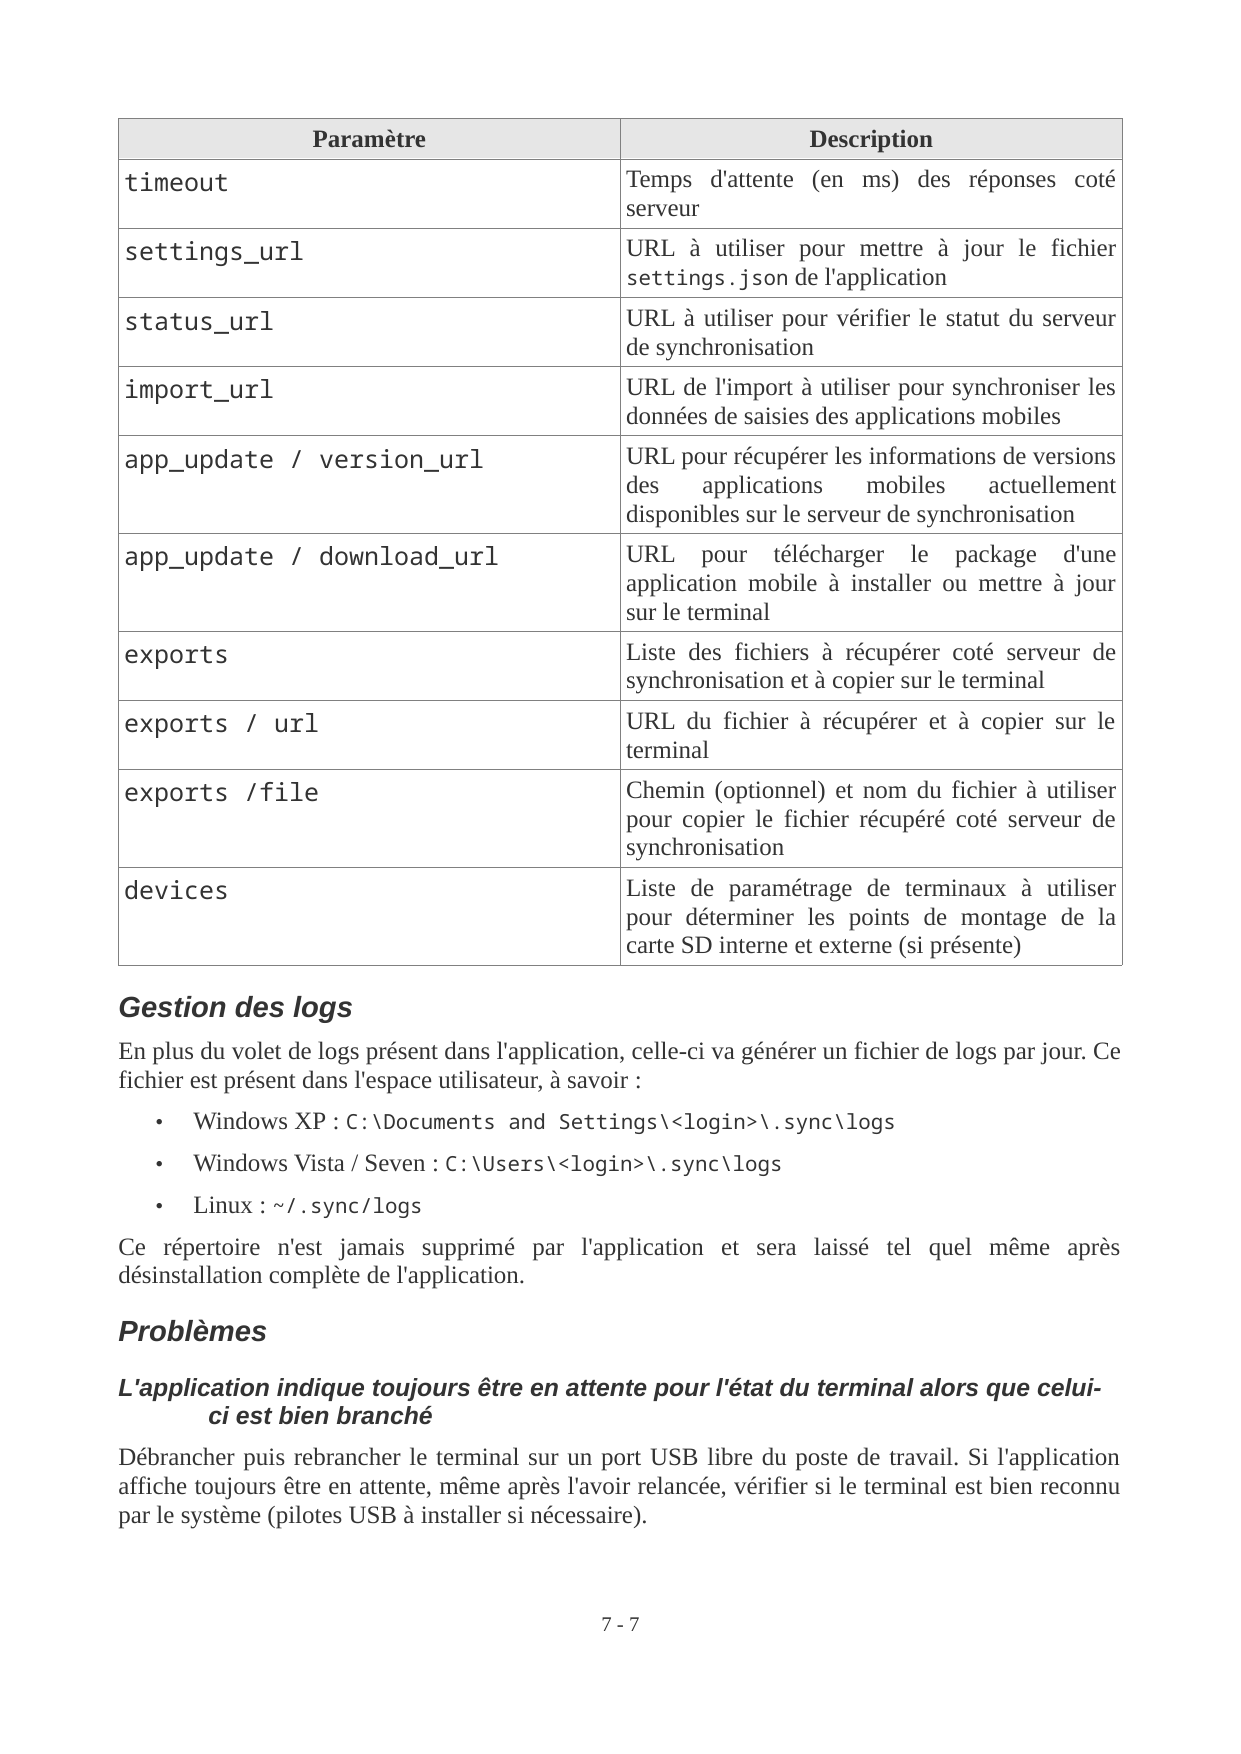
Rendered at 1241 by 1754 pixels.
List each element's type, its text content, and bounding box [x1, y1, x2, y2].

table_cell Temps d'attente (en ms) des réponses coté serveur [621, 160, 1122, 227]
subtitle Problèmes [118, 1314, 1122, 1348]
table_cell URL à utiliser pour mettre à jour le fichier settings.json de l'application [621, 229, 1122, 297]
text En plus du volet de logs présent dans l'application, celle-ci va générer un fichier de logs par jour. Ce fichier est présent dans l'espace utilisateur, à savoir : [118, 1036, 1122, 1093]
table_cell devices [119, 868, 620, 965]
table_cell app_update / download_url [119, 534, 620, 631]
table_cell timeout [119, 160, 620, 227]
table_cell URL pour récupérer les informations de versions des applications mobiles actuellement disponibles sur le serveur de synchronisation [621, 436, 1122, 533]
table_cell Liste de paramétrage de terminaux à utiliser pour déterminer les points de montage de la carte SD interne et externe (si présente) [621, 868, 1122, 965]
text Débrancher puis rebrancher le terminal sur un port USB libre du poste de travail. Si l'application affiche toujours être en attente, même après l'avoir relancée, vérifier si le terminal est bien reconnu par le système (pilotes USB à installer si nécessaire). [118, 1442, 1122, 1529]
table_header Paramètre [119, 119, 620, 158]
table_cell exports [119, 632, 620, 700]
subtitle Gestion des logs [118, 990, 1122, 1023]
table_cell exports / url [119, 701, 620, 769]
list Windows Vista / Seven : C:\Users\<login>\.sync\logs [156, 1148, 1122, 1177]
table_cell URL pour télécharger le package d'une application mobile à installer ou mettre à jour sur le terminal [621, 534, 1122, 631]
table_header Description [621, 119, 1122, 158]
table_cell URL de l'import à utiliser pour synchroniser les données de saisies des applications mobiles [621, 367, 1122, 435]
table_cell URL à utiliser pour vérifier le statut du serveur de synchronisation [621, 298, 1122, 366]
subtitle L'application indique toujours être en attente pour l'état du terminal alors que celui-ci est bien branché [118, 1373, 1122, 1430]
list Linux : ~/.sync/logs [156, 1190, 1122, 1219]
table_cell URL du fichier à récupérer et à copier sur le terminal [621, 701, 1122, 769]
table_cell app_update / version_url [119, 436, 620, 533]
list Windows XP : C:\Documents and Settings\<login>\.sync\logs [156, 1106, 1122, 1135]
table_cell import_url [119, 367, 620, 435]
text Ce répertoire n'est jamais supprimé par l'application et sera laissé tel quel même après désinstallation complète de l'application. [118, 1232, 1122, 1289]
table_cell Chemin (optionnel) et nom du fichier à utiliser pour copier le fichier récupéré coté serveur de synchronisation [621, 770, 1122, 867]
table_cell exports /file [119, 770, 620, 867]
table_cell Liste des fichiers à récupérer coté serveur de synchronisation et à copier sur le terminal [621, 632, 1122, 700]
table_cell status_url [119, 298, 620, 366]
table_cell settings_url [119, 229, 620, 297]
